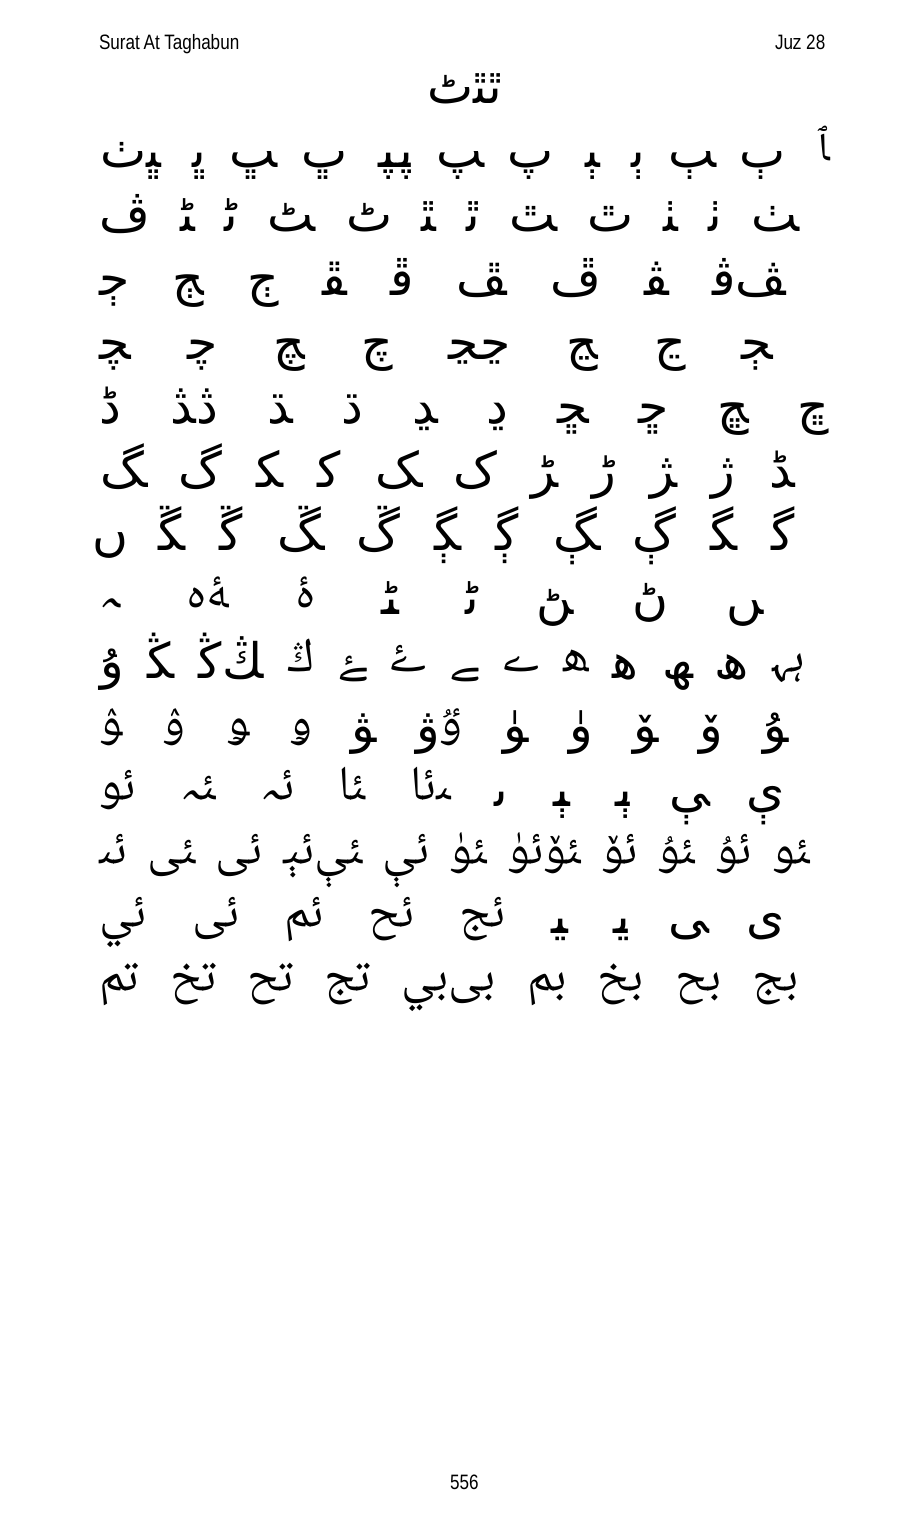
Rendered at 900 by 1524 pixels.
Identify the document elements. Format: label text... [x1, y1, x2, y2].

text ﯤ ﯥ ﯦ ﯧ ﯨ ﯩﯪ ﯫ ﯬ ﯭ ﯮ [99, 762, 829, 826]
text ﯼ ﯽ ﯾ ﯿ ﰀ ﰁ ﰂ ﰃ ﰄ [99, 890, 829, 954]
text ﰅ ﰆ ﰇ ﰈ ﰉﰊ ﰋ ﰌ ﰍ ﰎ [99, 954, 829, 1018]
text ﭫﭬ ﭭ ﭮ ﭯ ﭰ ﭱ ﭲ ﭳ ﭴ [99, 252, 829, 315]
text ﭵ ﭶ ﭷ ﭸﭹ ﭺ ﭻ ﭼ ﭽ [99, 315, 829, 379]
text ﭾ ﭿ ﮀ ﮁ ﮂ ﮃ ﮄ ﮅ ﮆﮇ ﮈ [99, 379, 829, 443]
text ﭤﭥﭦ [99, 60, 829, 124]
text ﯯ ﯰ ﯱ ﯲ ﯳﯴ ﯵ ﯶ ﯷﯸ ﯹ ﯺ ﯻ [99, 826, 829, 890]
text ﮉ ﮊ ﮋ ﮌ ﮍ ﮎ ﮏ ﮐ ﮑ ﮒ ﮓ [99, 443, 829, 507]
text ﮔ ﮕ ﮖ ﮗ ﮘ ﮙ ﮚ ﮛ ﮜ ﮝ ﮞ [99, 507, 829, 571]
text ﮟ ﮠ ﮡ ﮢ ﮣ ﮤ ﮥﮦ ﮧ [99, 571, 829, 635]
text ﯘ ﯙ ﯚ ﯛ ﯜ ﯝﯞ ﯟ ﯠ ﯡ ﯢ ﯣ [99, 698, 829, 762]
text ﭑ ﭒ ﭓ ﭔ ﭕ ﭖ ﭗ ﭘﭙ ﭚ ﭛ ﭜ ﭝﭞ [99, 124, 829, 188]
text ﭟ ﭠ ﭡ ﭢ ﭣ ﭤ ﭥ ﭦ ﭧ ﭨ ﭩ ﭪ [99, 188, 829, 252]
text ﮨﮩ ﮪ ﮫ ﮬ ﮭ ﮮ ﮯ ﮰ ﮱ ﯓ ﯔﯕ ﯖ ﯗ [99, 635, 829, 698]
